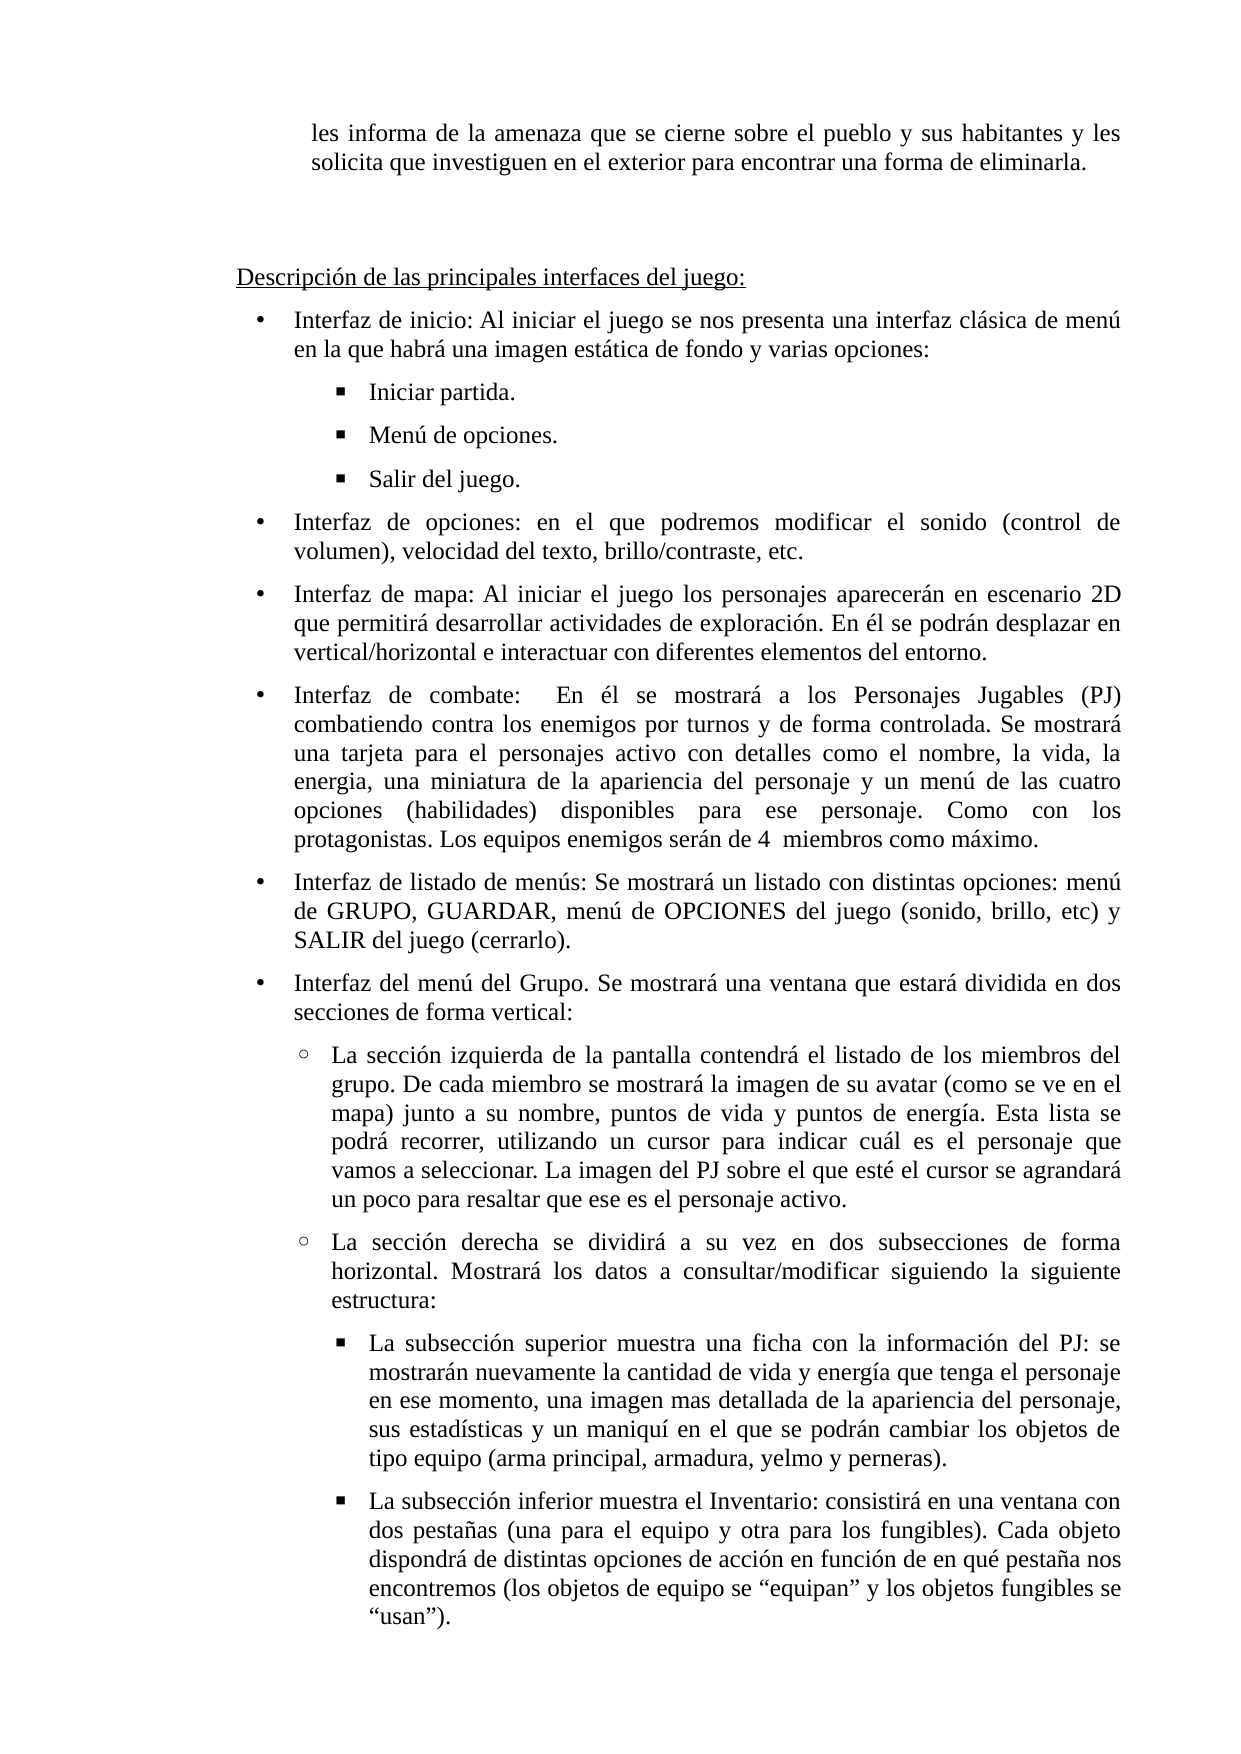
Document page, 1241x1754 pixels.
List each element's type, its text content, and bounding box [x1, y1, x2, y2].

list Interfaz de listado de menús: Se mostrará un listado con distintas opciones: menú de GRUPO, GUARDAR, menú de OPCIONES del juego (sonido, brillo, etc) y SALIR del juego (cerrarlo). [256, 867, 1122, 953]
list Menú de opciones. [331, 421, 1122, 449]
list Interfaz de opciones: en el que podremos modificar el sonido (control de volumen), velocidad del texto, brillo/contraste, etc. [256, 507, 1122, 565]
list Salir del juego. [331, 464, 1122, 493]
list La sección derecha se dividirá a su vez en dos subsecciones de forma horizontal. Mostrará los datos a consultar/modificar siguiendo la siguiente estructura: [293, 1227, 1122, 1313]
list Interfaz de mapa: Al iniciar el juego los personajes aparecerán en escenario 2D que permitirá desarrollar actividades de exploración. En él se podrán desplazar en vertical/horizontal e interactuar con diferentes elementos del entorno. [256, 579, 1122, 666]
list La sección izquierda de la pantalla contendrá el listado de los miembros del grupo. De cada miembro se mostrará la imagen de su avatar (como se ve en el mapa) junto a su nombre, puntos de vida y puntos de energía. Esta lista se podrá recorrer, utilizando un cursor para indicar cuál es el personaje que vamos a seleccionar. La imagen del PJ sobre el que esté el cursor se agrandará un poco para resaltar que ese es el personaje activo. [293, 1040, 1122, 1213]
list Iniciar partida. [331, 377, 1122, 406]
text Descripción de las principales interfaces del juego: [236, 262, 1122, 291]
list Interfaz de inicio: Al iniciar el juego se nos presenta una interfaz clásica de menú en la que habrá una imagen estática de fondo y varias opciones: [256, 305, 1122, 363]
list Interfaz de combate: En él se mostrará a los Personajes Jugables (PJ) combatiendo contra los enemigos por turnos y de forma controlada. Se mostrará una tarjeta para el personajes activo con detalles como el nombre, la vida, la energia, una miniatura de la apariencia del personaje y un menú de las cuatro opciones (habilidades) disponibles para ese personaje. Como con los protagonistas. Los equipos enemigos serán de 4 miembros como máximo. [256, 680, 1122, 853]
list La subsección inferior muestra el Inventario: consistirá en una ventana con dos pestañas (una para el equipo y otra para los fungibles). Cada objeto dispondrá de distintas opciones de acción en función de en qué pestaña nos encontremos (los objetos de equipo se “equipan” y los objetos fungibles se “usan”). [331, 1486, 1122, 1630]
list les informa de la amenaza que se cierne sobre el pueblo y sus habitantes y les solicita que investiguen en el exterior para encontrar una forma de eliminarla. [274, 118, 1122, 176]
list La subsección superior muestra una ficha con la información del PJ: se mostrarán nuevamente la cantidad de vida y energía que tenga el personaje en ese momento, una imagen mas detallada de la apariencia del personaje, sus estadísticas y un maniquí en el que se podrán cambiar los objetos de tipo equipo (arma principal, armadura, yelmo y perneras). [331, 1328, 1122, 1472]
list Interfaz del menú del Grupo. Se mostrará una ventana que estará dividida en dos secciones de forma vertical: [256, 968, 1122, 1026]
